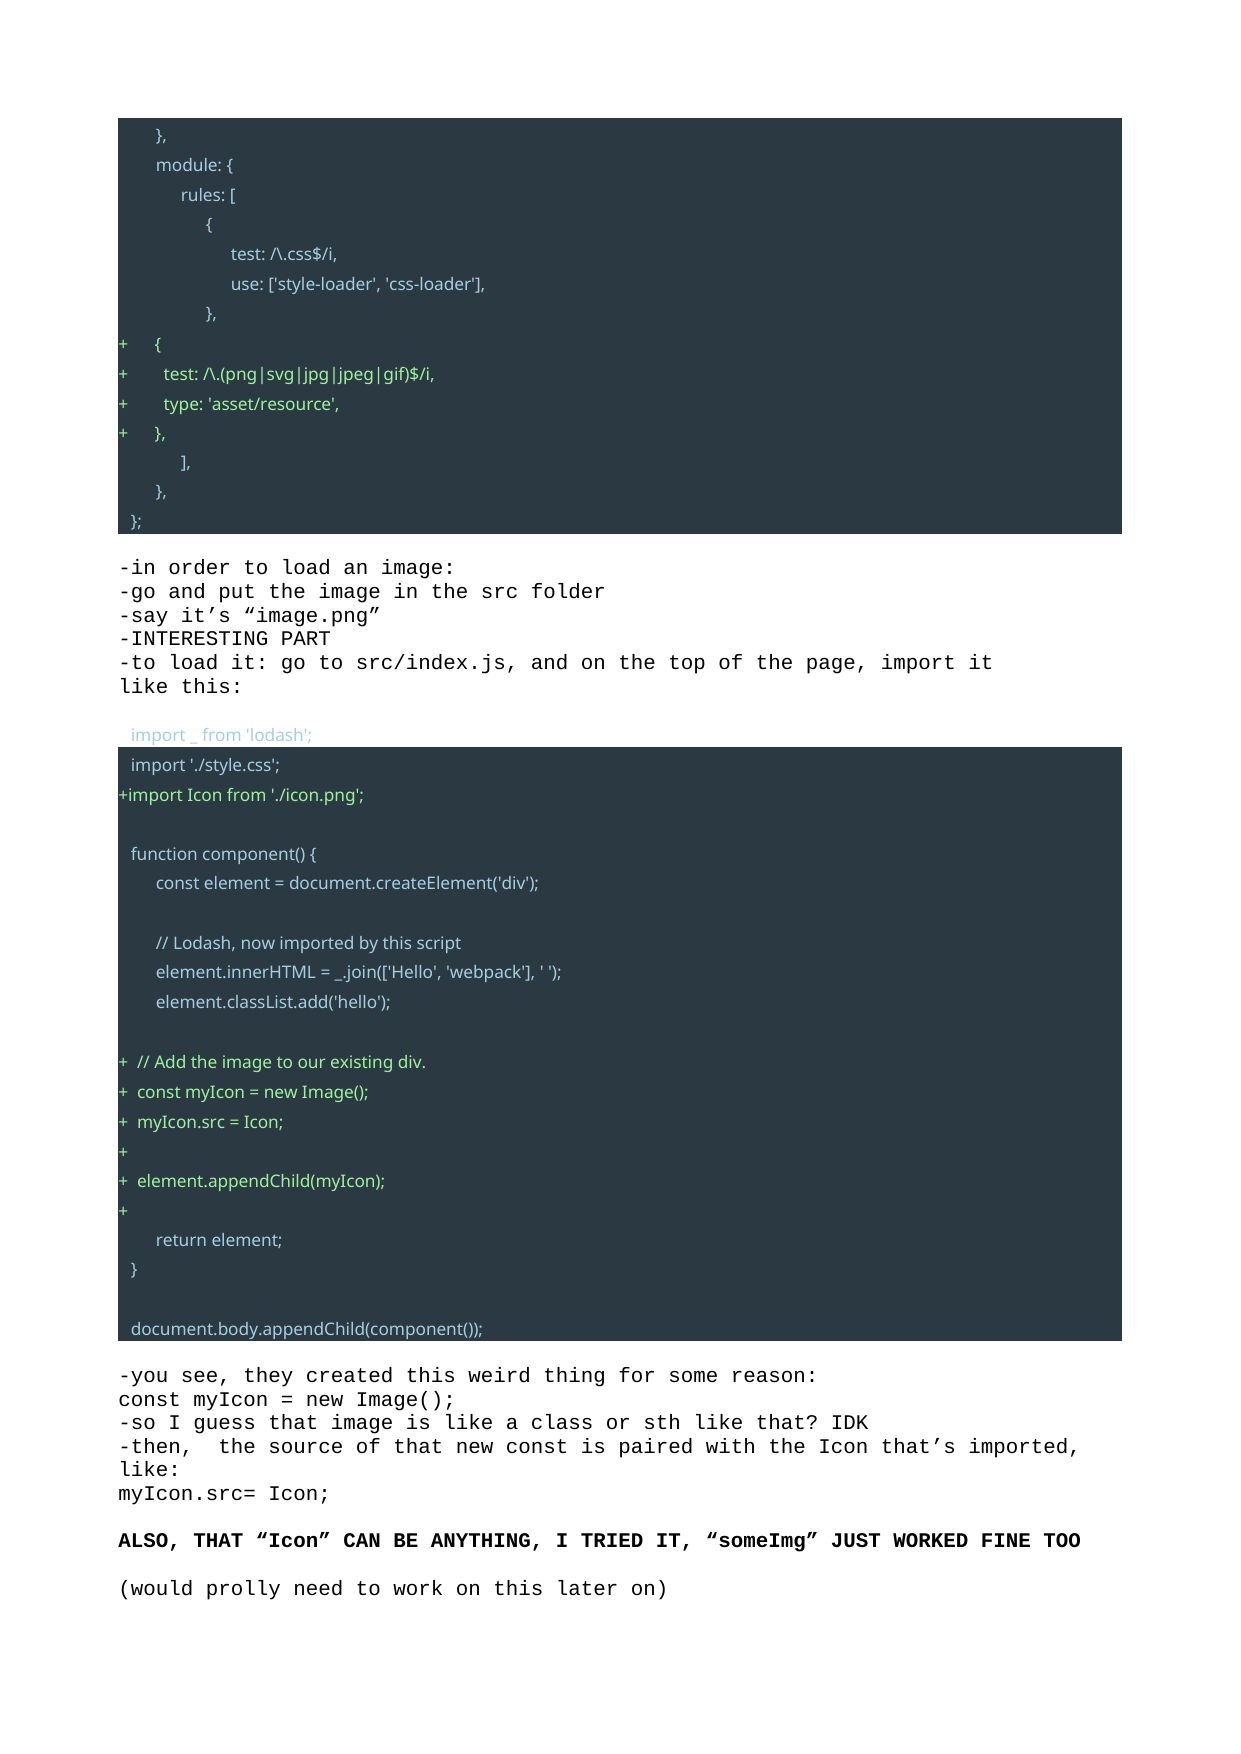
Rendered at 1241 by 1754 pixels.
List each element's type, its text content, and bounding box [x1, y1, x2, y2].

text ALSO, THAT “Icon” CAN BE ANYTHING, I TRIED IT, “someImg” JUST WORKED FINE TOO [118, 1530, 1122, 1554]
text like this: [118, 676, 1122, 699]
text + type: 'asset/resource', [118, 385, 1122, 415]
text test: /\.css$/i, [118, 237, 1122, 267]
text element.innerHTML = _.join(['Hello', 'webpack'], ' '); [118, 955, 1122, 985]
text -say it’s “image.png” [118, 605, 1122, 628]
text module: { [118, 148, 1122, 177]
text -to load it: go to src/index.js, and on the top of the page, import it [118, 652, 1122, 676]
text const element = document.createElement('div'); [118, 866, 1122, 896]
text -go and put the image in the src folder [118, 581, 1122, 605]
text -then, the source of that new const is paired with the Icon that’s imported, like: [118, 1436, 1122, 1483]
text rules: [ [118, 177, 1122, 207]
text + element.appendChild(myIcon); [118, 1163, 1122, 1193]
text -INTERESTING PART [118, 628, 1122, 652]
text +import Icon from './icon.png'; [118, 777, 1122, 807]
text + myIcon.src = Icon; [118, 1104, 1122, 1133]
text element.classList.add('hello'); [118, 985, 1122, 1015]
text import _ from 'lodash'; [118, 723, 1122, 747]
text -you see, they created this weird thing for some reason: [118, 1365, 1122, 1388]
text + // Add the image to our existing div. [118, 1044, 1122, 1074]
text const myIcon = new Image(); [118, 1388, 1122, 1412]
text }; [118, 504, 1122, 534]
text myIcon.src= Icon; [118, 1483, 1122, 1507]
text + }, [118, 415, 1122, 445]
text ], [118, 445, 1122, 474]
text }, [118, 296, 1122, 326]
text + { [118, 326, 1122, 356]
text }, [118, 474, 1122, 504]
text -in order to load an image: [118, 557, 1122, 581]
text use: ['style-loader', 'css-loader'], [118, 267, 1122, 296]
text + const myIcon = new Image(); [118, 1074, 1122, 1104]
text + test: /\.(png|svg|jpg|jpeg|gif)$/i, [118, 356, 1122, 385]
text }, [118, 118, 1122, 148]
text + [118, 1133, 1122, 1163]
text function component() { [118, 837, 1122, 866]
text return element; [118, 1222, 1122, 1252]
text } [118, 1252, 1122, 1282]
text + [118, 1193, 1122, 1222]
text { [118, 207, 1122, 237]
text (would prolly need to work on this later on) [118, 1578, 1122, 1601]
text -so I guess that image is like a class or sth like that? IDK [118, 1412, 1122, 1436]
text document.body.appendChild(component()); [118, 1312, 1122, 1341]
text // Lodash, now imported by this script [118, 926, 1122, 955]
text import './style.css'; [118, 747, 1122, 777]
